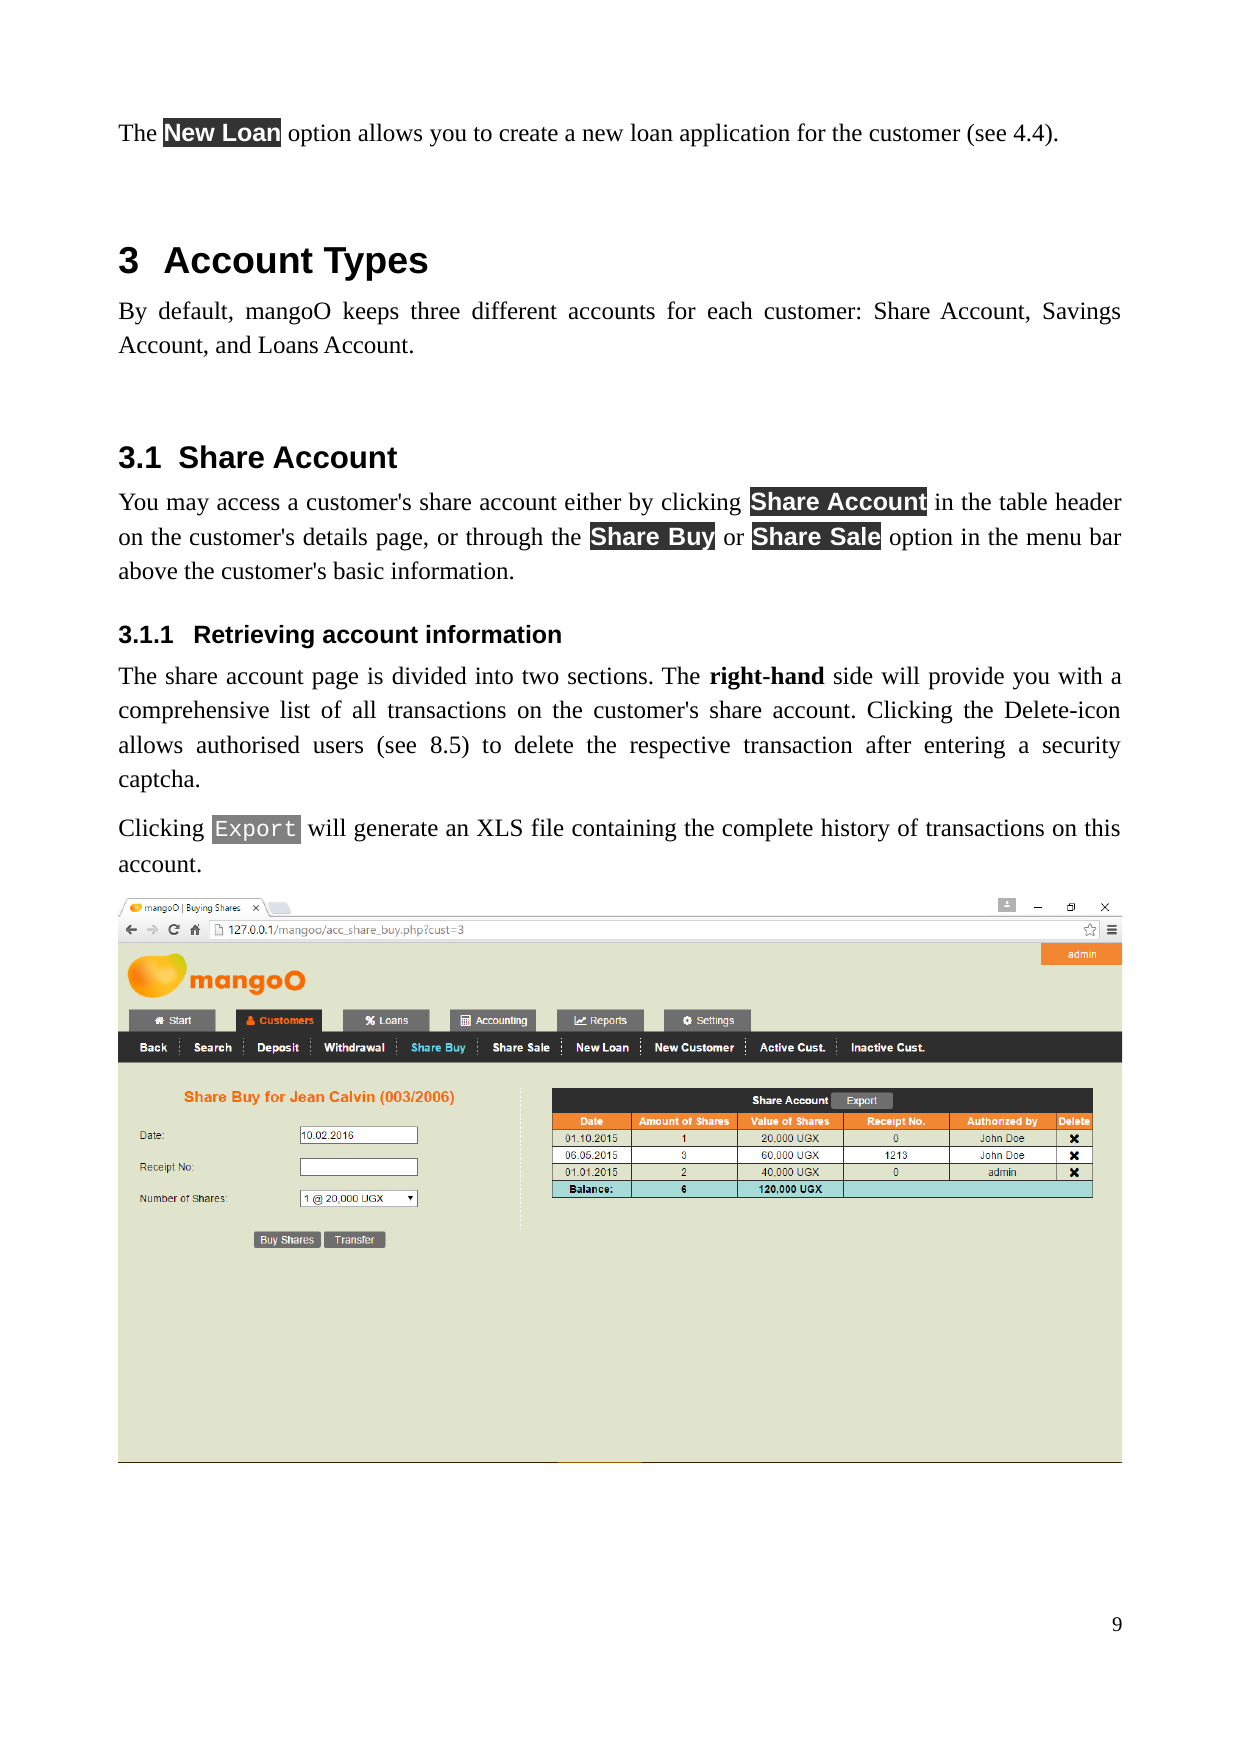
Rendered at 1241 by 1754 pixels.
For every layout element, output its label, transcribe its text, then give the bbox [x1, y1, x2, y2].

subtitle Account Types [118, 238, 1122, 281]
text The share account page is divided into two sections. The right-hand side will provide you with a comprehensive list of all transactions on the customer's share account. Clicking the Delete-icon allows authorised users (see 8.5) to delete the respective transaction after entering a security captcha. [118, 661, 1122, 793]
text The New Loan option allows you to create a new loan application for the customer (see 4.4). [281, 118, 1122, 147]
text You may access a customer's share account either by clicking Share Account in the table header on the customer's details page, or through the Share Buy or Share Sale option in the menu bar above the customer's basic information. [118, 487, 1122, 585]
subtitle Share Account [118, 439, 1122, 474]
picture [118, 898, 1123, 1463]
subtitle Retrieving account information [118, 620, 1122, 648]
text Clicking Export will generate an XLS file containing the complete history of transactions on this account. [118, 813, 1122, 878]
text By default, mangoO keeps three different accounts for each customer: Share Account, Savings Account, and Loans Account. [118, 296, 1122, 359]
